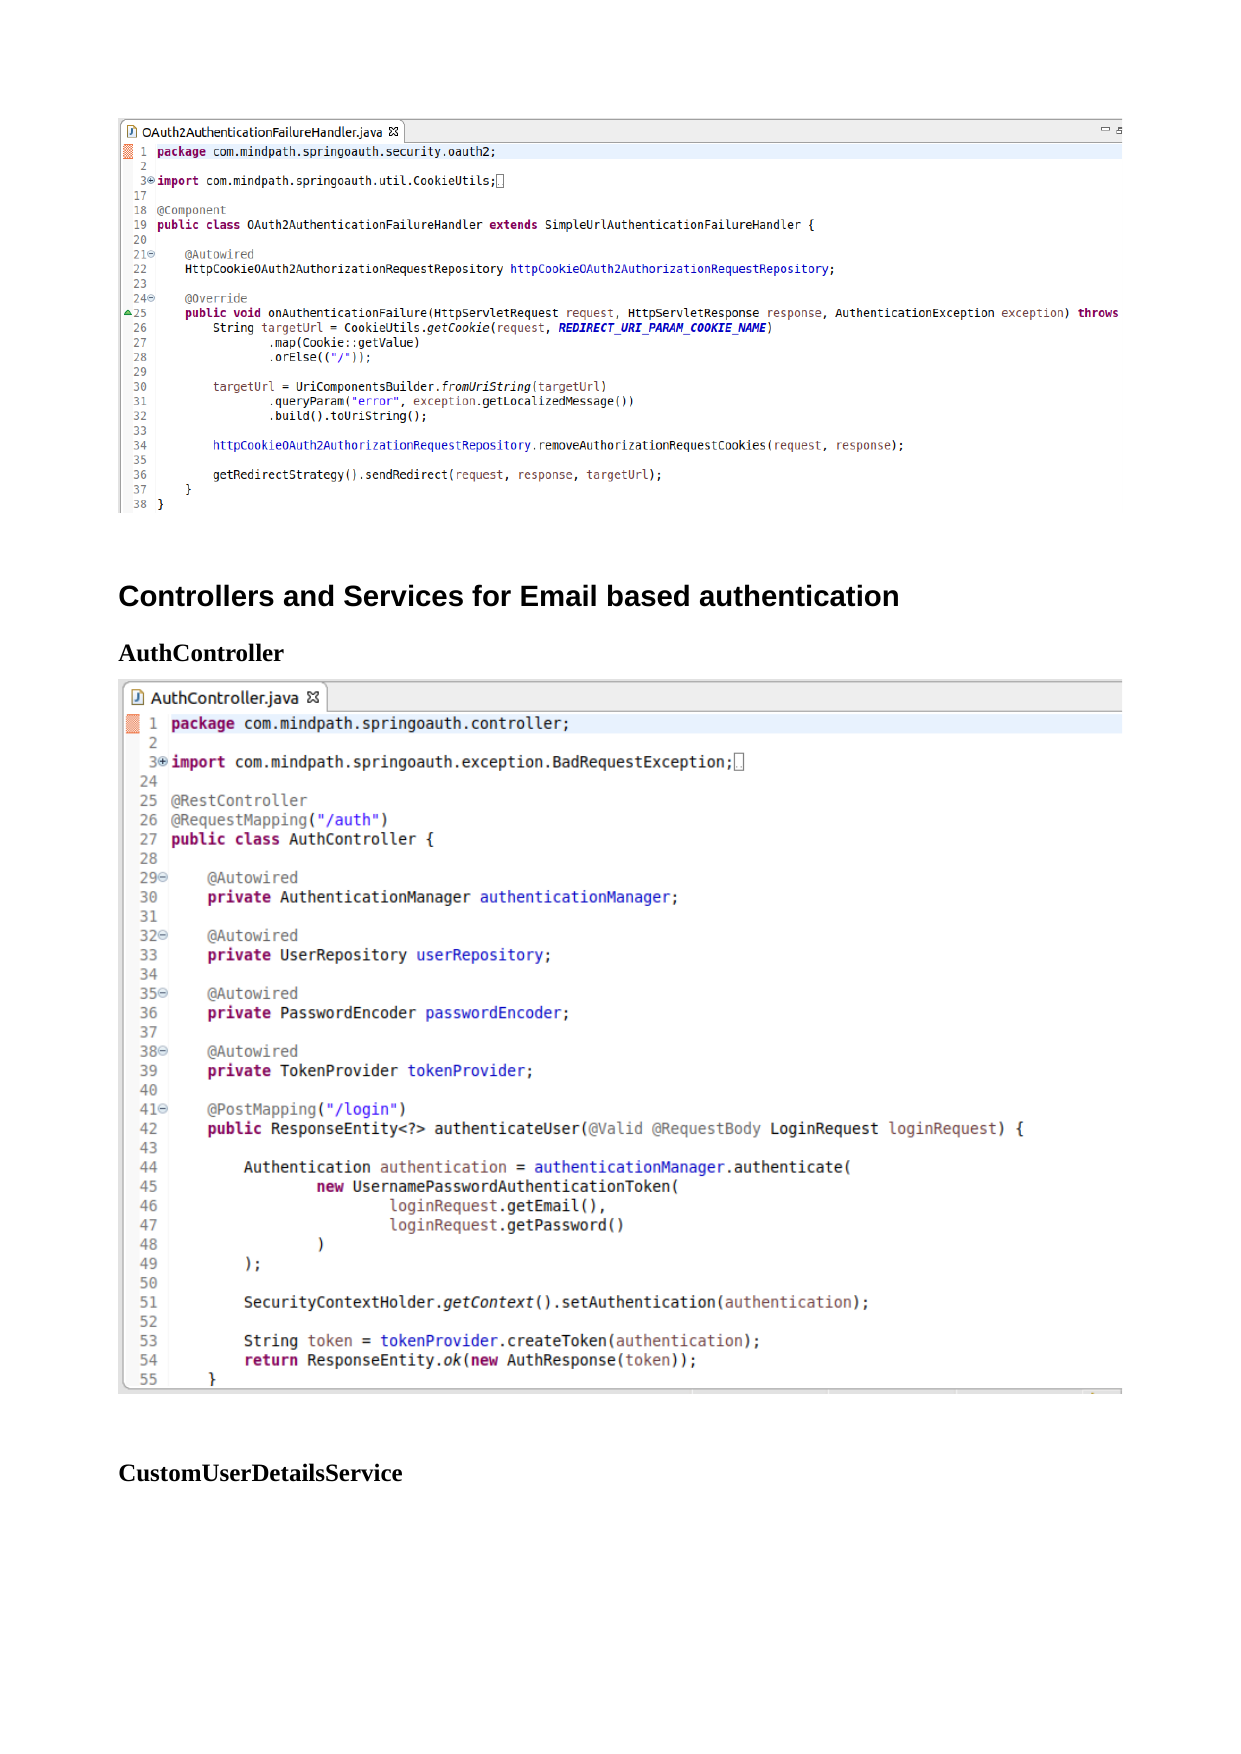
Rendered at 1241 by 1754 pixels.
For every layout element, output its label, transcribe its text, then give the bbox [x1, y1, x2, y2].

subtitle AuthController [118, 638, 1122, 667]
subtitle Controllers and Services for Email based authentication [118, 579, 1122, 613]
subtitle CustomUserDetailsService [118, 1458, 1122, 1486]
picture [118, 679, 1123, 1394]
picture [118, 118, 1123, 513]
